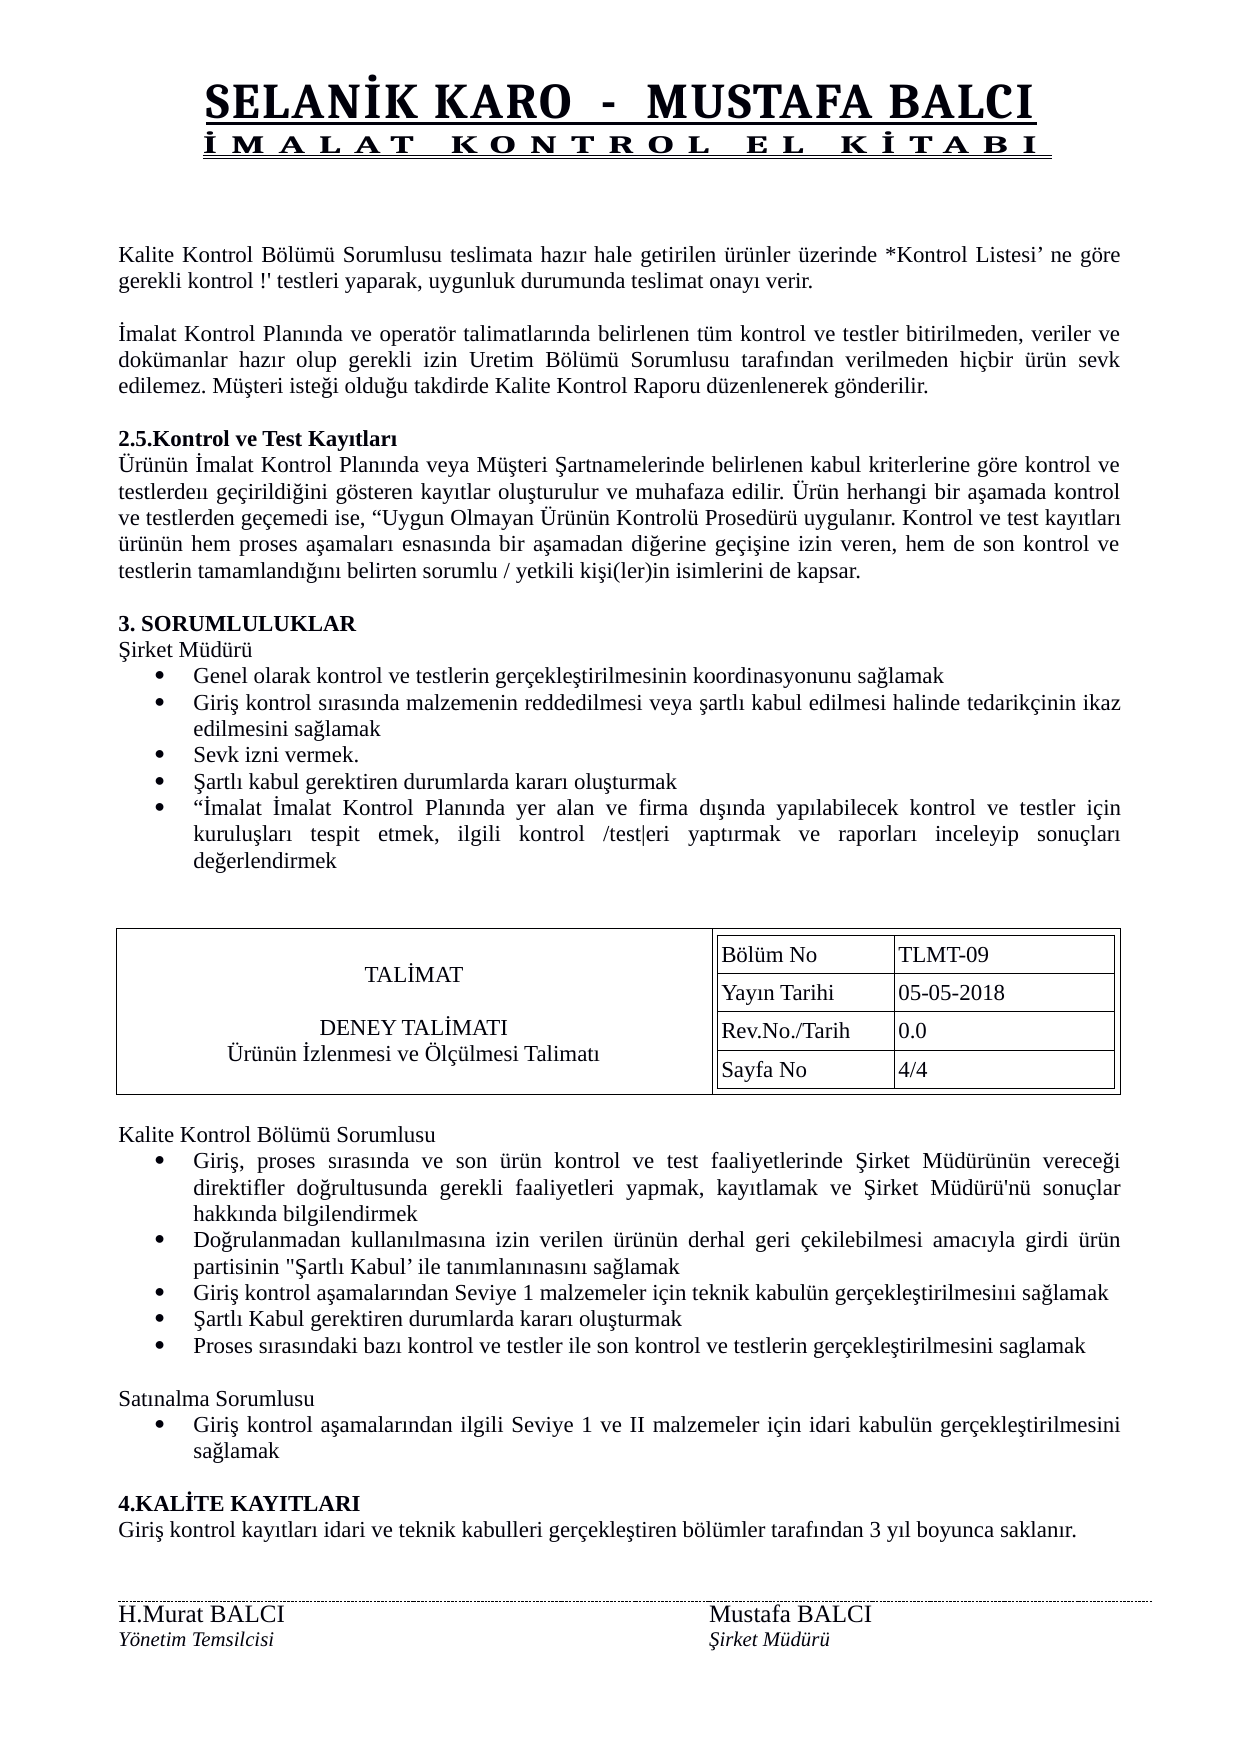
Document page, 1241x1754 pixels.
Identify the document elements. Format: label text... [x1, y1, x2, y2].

table_cell 4/4 [895, 1051, 1114, 1088]
table_header [713, 929, 1120, 1094]
list Şartlı kabul gerektiren durumlarda kararı oluşturmak [156, 768, 1122, 794]
table_cell 0.0 [895, 1012, 1114, 1049]
text İmalat Kontrol Planında ve operatör talimatlarında belirlenen tüm kontrol ve testler bitirilmeden, veriler ve dokümanlar hazır olup gerekli izin Uretim Bölümü Sorumlusu tarafından verilmeden hiçbir ürün sevk edilemez. Müşteri isteği olduğu takdirde Kalite Kontrol Raporu düzenlenerek gönderilir. [118, 320, 1122, 399]
table_header TLMT-09 [895, 936, 1114, 973]
list Doğrulanmadan kullanılmasına izin verilen ürünün derhal geri çekilebilmesi amacıyla girdi ürün partisinin "Şartlı Kabul’ ile tanımlanınasını sağlamak [156, 1226, 1122, 1279]
text Kalite Kontrol Bölümü Sorumlusu [118, 1121, 1122, 1147]
list Şartlı Kabul gerektiren durumlarda kararı oluşturmak [156, 1306, 1122, 1332]
table_cell Yayın Tarihi [718, 974, 894, 1011]
table_cell Rev.No./Tarih [718, 1012, 894, 1049]
text Kalite Kontrol Bölümü Sorumlusu teslimata hazır hale getirilen ürünler üzerinde *Kontrol Listesi’ ne göre gerekli kontrol !' testleri yaparak, uygunluk durumunda teslimat onayı verir. [118, 241, 1122, 293]
list Sevk izni vermek. [156, 741, 1122, 768]
text 3. SORUMLULUKLAR [118, 609, 1122, 636]
list Giriş kontrol sırasında malzemenin reddedilmesi veya şartlı kabul edilmesi halinde tedarikçinin ikaz edilmesini sağlamak [156, 689, 1122, 741]
list Proses sırasındaki bazı kontrol ve testler ile son kontrol ve testlerin gerçekleştirilmesini saglamak [156, 1332, 1122, 1358]
table_header Bölüm No [718, 936, 894, 973]
table_header TALİMAT DENEY TALİMATI Ürünün İzlenmesi ve Ölçülmesi Talimatı [117, 929, 712, 1094]
text 2.5.Kontrol ve Test Kayıtları [118, 425, 1122, 451]
text Şirket Müdürü [118, 636, 1122, 662]
list Giriş kontrol aşamalarından ilgili Seviye 1 ve II malzemeler için idari kabulün gerçekleştirilmesini sağlamak [156, 1411, 1122, 1464]
text Satınalma Sorumlusu [118, 1384, 1122, 1411]
text 4.KALİTE KAYITLARI [118, 1490, 1122, 1516]
list Giriş kontrol aşamalarından Seviye 1 malzemeler için teknik kabulün gerçekleştirilmesiııi sağlamak [156, 1279, 1122, 1306]
text Ürünün İmalat Kontrol Planında veya Müşteri Şartnamelerinde belirlenen kabul kriterlerine göre kontrol ve testlerdeıı geçirildiğini gösteren kayıtlar oluşturulur ve muhafaza edilir. Ürün herhangi bir aşamada kontrol ve testlerden geçemedi ise, “Uygun Olmayan Ürünün Kontrolü Prosedürü uygulanır. Kontrol ve test kayıtları ürünün hem proses aşamaları esnasında bir aşamadan diğerine geçişine izin veren, hem de son kontrol ve testlerin tamamlandığını belirten sorumlu / yetkili kişi(ler)in isimlerini de kapsar. [118, 451, 1122, 583]
text Giriş kontrol kayıtları idari ve teknik kabulleri gerçekleştiren bölümler tarafından 3 yıl boyunca saklanır. [118, 1516, 1122, 1543]
list Giriş, proses sırasında ve son ürün kontrol ve test faaliyetlerinde Şirket Müdürünün vereceği direktifler doğrultusunda gerekli faaliyetleri yapmak, kayıtlamak ve Şirket Müdürü'nü sonuçlar hakkında bilgilendirmek [156, 1147, 1122, 1226]
list Genel olarak kontrol ve testlerin gerçekleştirilmesinin koordinasyonunu sağlamak [156, 662, 1122, 689]
table_cell 05-05-2018 [895, 974, 1114, 1011]
table_cell Sayfa No [718, 1051, 894, 1088]
list “İmalat İmalat Kontrol Planında yer alan ve firma dışında yapılabilecek kontrol ve testler için kuruluşları tespit etmek, ilgili kontrol /test|eri yaptırmak ve raporları inceleyip sonuçları değerlendirmek [156, 794, 1122, 873]
